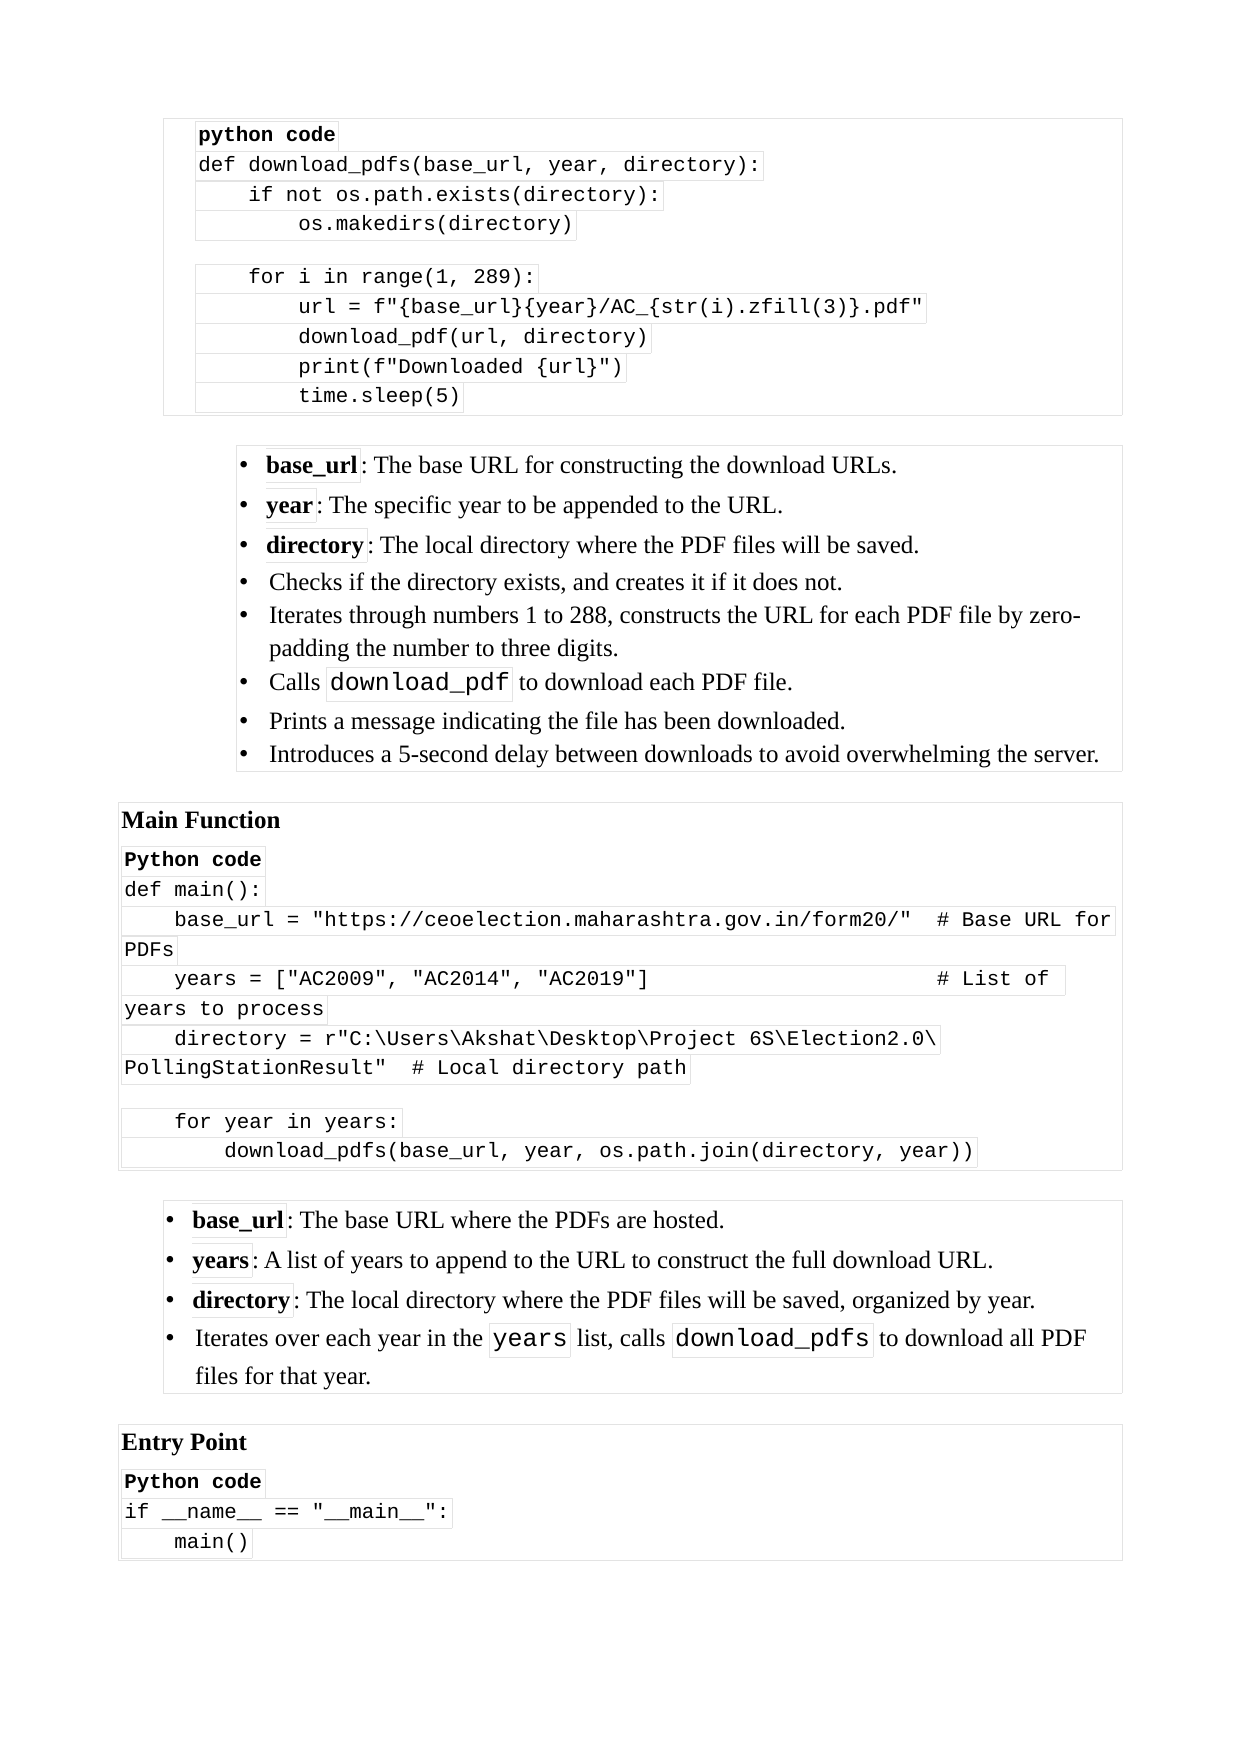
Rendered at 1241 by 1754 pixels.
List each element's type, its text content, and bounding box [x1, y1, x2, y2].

list time.sleep(5) [164, 379, 1122, 415]
list Prints a message indicating the file has been downloaded. [237, 703, 1122, 735]
list Iterates through numbers 1 to 288, constructs the URL for each PDF file by zero-padding the number to three digits. [237, 597, 1122, 662]
list base_url: The base URL where the PDFs are hosted. [164, 1201, 1122, 1237]
list os.makedirs(directory) [196, 211, 576, 240]
list year: The specific year to be appended to the URL. [237, 484, 1122, 522]
list years: A list of years to append to the URL to construct the full download URL. [164, 1239, 1122, 1277]
list [164, 207, 195, 240]
list Calls download_pdf to download each PDF file. [237, 663, 1122, 701]
list [164, 320, 195, 349]
list [577, 207, 1122, 240]
text if __name__ == "__main__": [122, 1499, 452, 1525]
text if __name__ == "__main__": [266, 1495, 1122, 1525]
text main() [119, 1525, 1122, 1560]
list python code [164, 119, 1122, 148]
list [164, 349, 195, 379]
list [164, 177, 195, 207]
list def download_pdfs(base_url, year, directory): [339, 148, 1122, 177]
list url = f"{base_url}{year}/AC_{str(i).zfill(3)}.pdf" [539, 290, 1122, 320]
list directory: The local directory where the PDF files will be saved, organized by year. [164, 1279, 1122, 1317]
text Python code [119, 1466, 1122, 1495]
text def main(): [122, 877, 265, 903]
text base_url = "https://ceoelection.maharashtra.gov.in/form20/" # Base URL for PDFs [122, 907, 1115, 935]
list [652, 320, 1122, 349]
list [196, 349, 651, 353]
text years = ["AC2009", "AC2014", "AC2019"] # List of years to process [122, 962, 1122, 1022]
list [664, 177, 1122, 207]
text base_url = "https://ceoelection.maharashtra.gov.in/form20/" # Base URL for PDFs [178, 903, 1122, 962]
text directory = r"C:\Users\Akshat\Desktop\Project 6S\Election2.0\PollingStationResult" # Local directory path [122, 1022, 1122, 1084]
list for i in range(1, 289): [164, 261, 1122, 290]
text for year in years: [119, 1104, 1122, 1134]
list [627, 349, 1122, 379]
subtitle Entry Point [119, 1425, 1122, 1456]
subtitle Main Function [119, 803, 1122, 834]
list Checks if the directory exists, and creates it if it does not. [237, 564, 1122, 596]
list url = f"{base_url}{year}/AC_{str(i).zfill(3)}.pdf" [196, 294, 926, 320]
list def download_pdfs(base_url, year, directory): [196, 152, 763, 177]
list Introduces a 5-second delay between downloads to avoid overwhelming the server. [237, 736, 1122, 771]
text [266, 873, 1122, 903]
text download_pdfs(base_url, year, os.path.join(directory, year)) [119, 1134, 1122, 1170]
list base_url: The base URL for constructing the download URLs. [237, 446, 1122, 482]
list if not os.path.exists(directory): [196, 182, 663, 207]
list print(f"Downloaded {url}") [196, 354, 626, 379]
list directory: The local directory where the PDF files will be saved. [237, 524, 1122, 562]
list Iterates over each year in the years list, calls download_pdfs to download all PDF files for that year. [164, 1319, 1122, 1393]
list download_pdf(url, directory) [196, 324, 651, 349]
text Python code [119, 843, 1122, 873]
